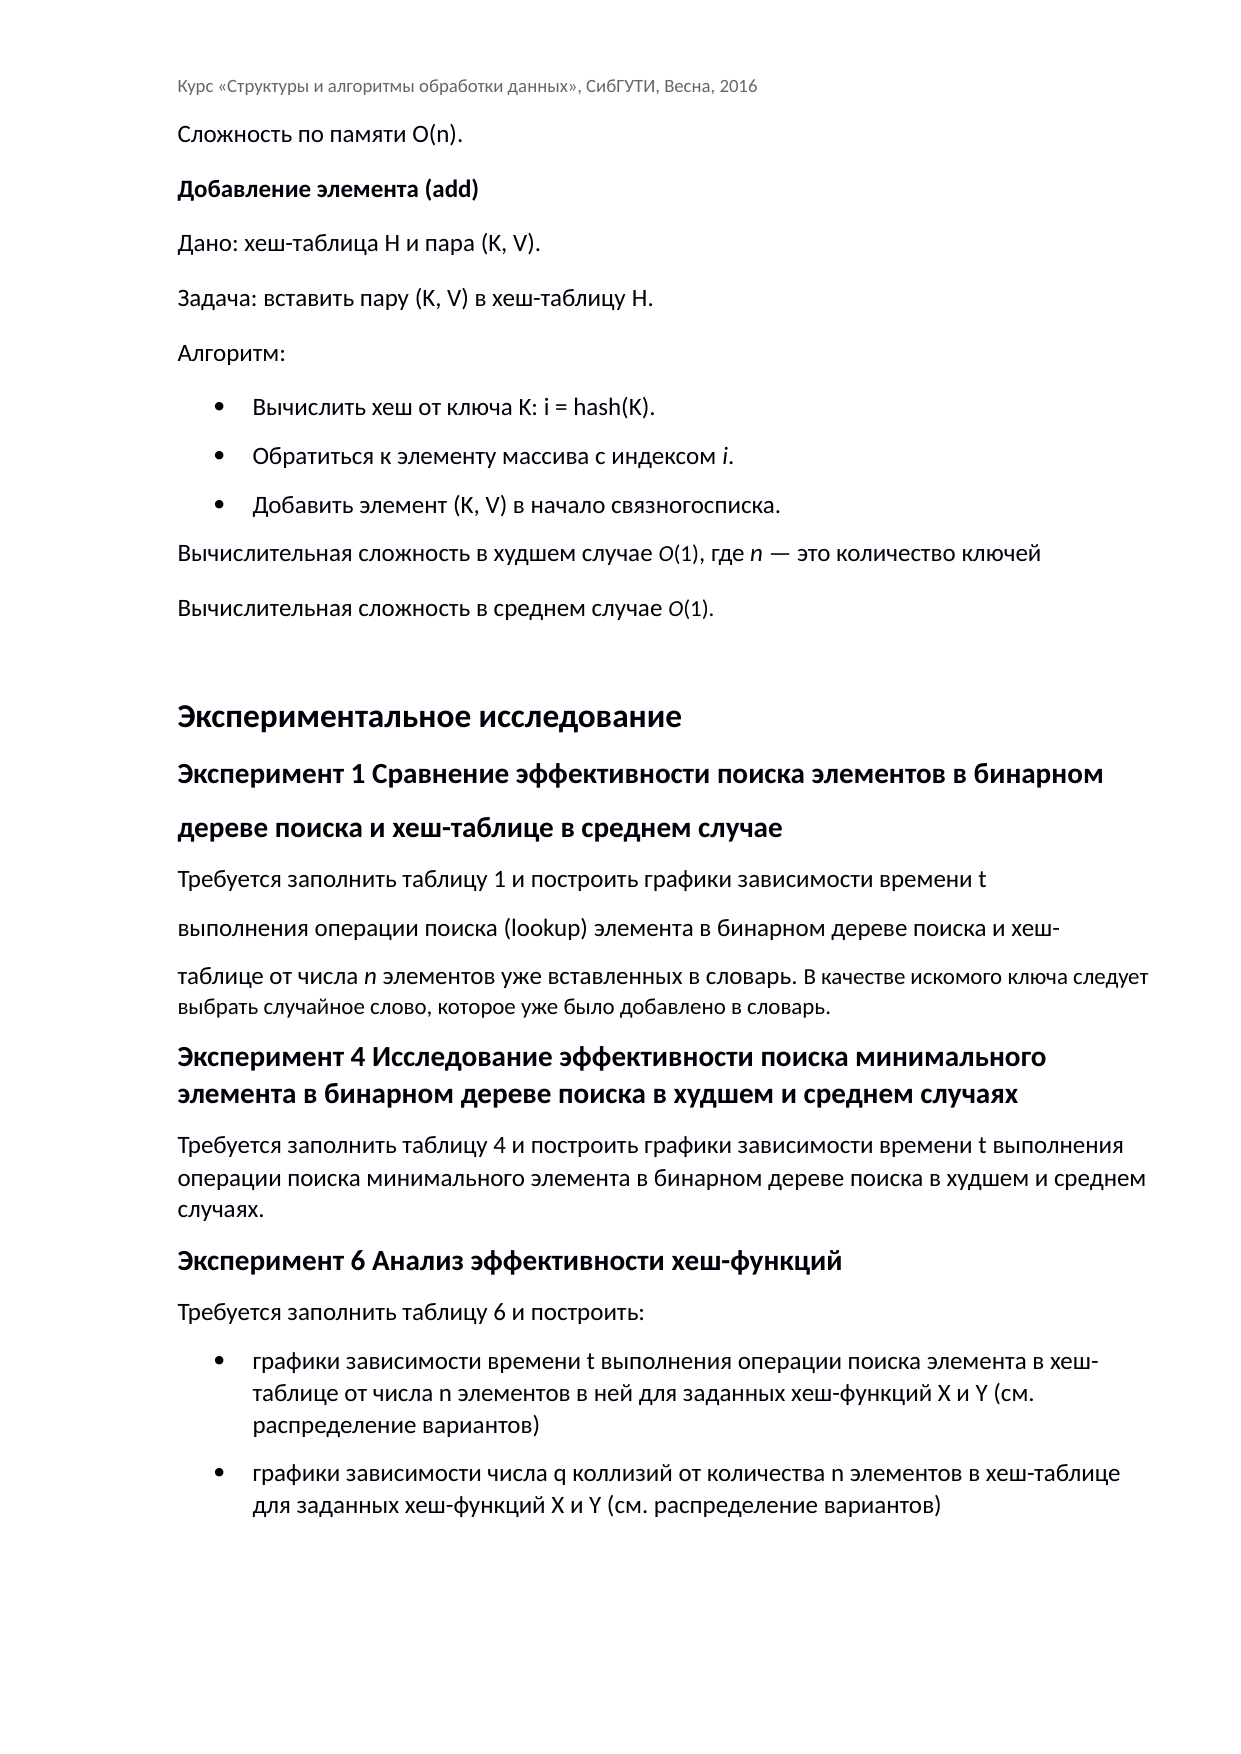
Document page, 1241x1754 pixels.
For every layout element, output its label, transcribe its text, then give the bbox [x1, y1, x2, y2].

text Эксперимент 6 Анализ эффективности хеш-функций [177, 1242, 1152, 1278]
list графики зависимости числа q коллизий от количества n элементов в хеш-таблице для заданных хеш-функций X и Y (см. распределение вариантов) [215, 1458, 1152, 1520]
text Эксперимент 4 Исследование эффективности поиска минимального элемента в бинарном дереве поиска в худшем и среднем случаях [177, 1038, 1152, 1111]
text Добавление элемента (add) [177, 173, 1152, 203]
text выполнения операции поиска (lookup) элемента в бинарном дереве поиска и хеш- [177, 912, 1152, 942]
text Вычислительная сложность в худшем случае O(1), где n — это количество ключей [177, 537, 1152, 568]
text Задача: вставить пару (K, V) в хеш-таблицу H. [177, 282, 1152, 313]
text Требуется заполнить таблицу 6 и построить: [177, 1296, 1152, 1327]
list Обратиться к элементу массива с индексом i. [215, 440, 1152, 471]
list Вычислить хеш от ключа K: i = hash(K). [215, 392, 1152, 422]
text Требуется заполнить таблицу 4 и построить графики зависимости времени t выполнения операции поиска минимального элемента в бинарном дереве поиска в худшем и среднем случаях. [177, 1130, 1152, 1224]
text Экспериментальное исследование [177, 696, 1152, 736]
text Алгоритм: [177, 337, 1152, 367]
list Добавить элемент (K, V) в начало связногосписка. [215, 489, 1152, 519]
text таблице от числа n элементов уже вставленных в словарь. В качестве искомого ключа следует выбрать случайное слово, которое уже было добавлено в словарь. [177, 960, 1152, 1020]
list графики зависимости времени t выполнения операции поиска элемента в хеш-таблице от числа n элементов в ней для заданных хеш-функций X и Y (см. распределение вариантов) [215, 1345, 1152, 1439]
text Эксперимент 1 Сравнение эффективности поиска элементов в бинарном [177, 755, 1152, 791]
text Сложность по памяти O(n). [177, 118, 1152, 149]
text Вычислительная сложность в среднем случае O(1). [177, 592, 1152, 623]
text Требуется заполнить таблицу 1 и построить графики зависимости времени t [177, 863, 1152, 893]
text дереве поиска и хеш-таблице в среднем случае [177, 809, 1152, 844]
text Дано: хеш-таблица H и пара (K, V). [177, 227, 1152, 258]
